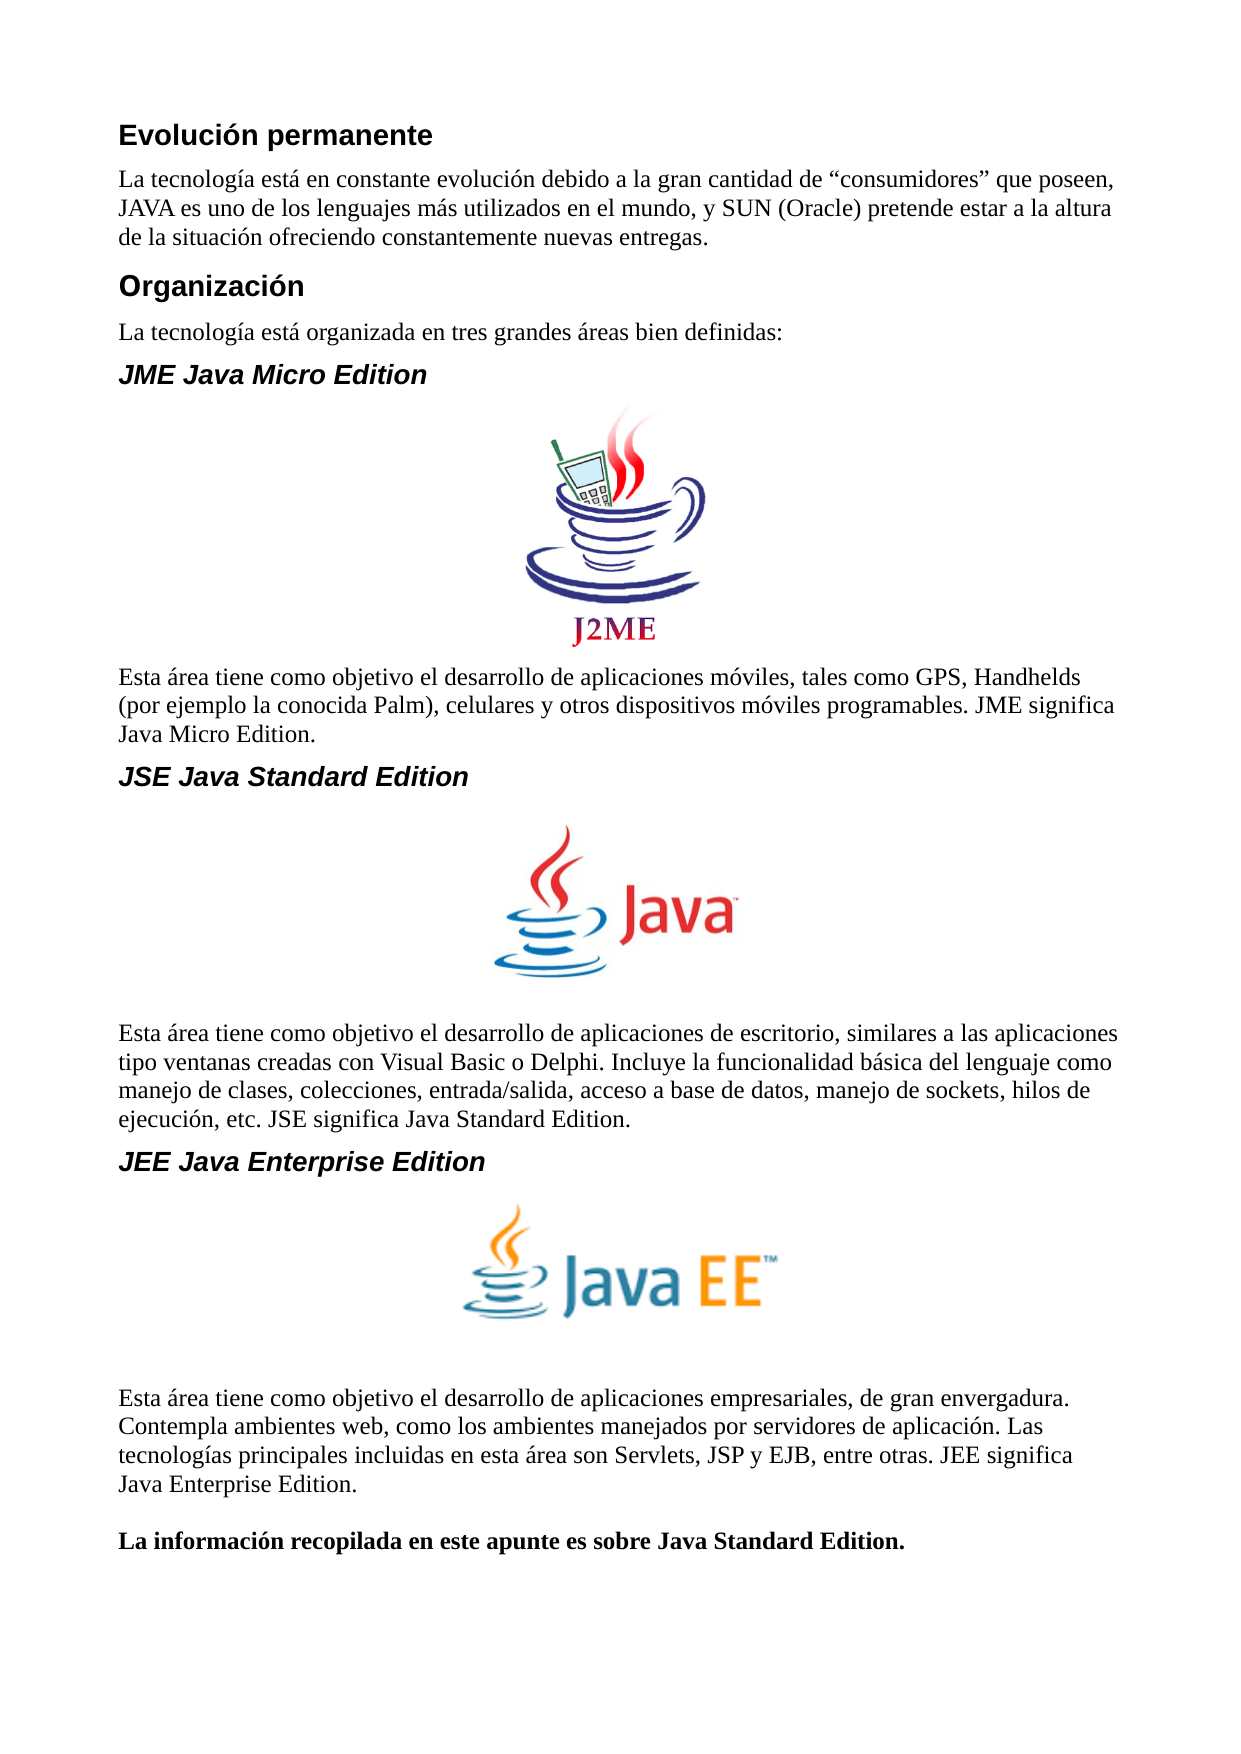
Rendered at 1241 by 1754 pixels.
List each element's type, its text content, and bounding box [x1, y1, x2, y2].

subtitle Evolución permanente [118, 118, 1122, 152]
text Esta área tiene como objetivo el desarrollo de aplicaciones de escritorio, similares a las aplicaciones tipo ventanas creadas con Visual Basic o Delphi. Incluye la funcionalidad básica del lenguaje como manejo de clases, colecciones, entrada/salida, acceso a base de datos, manejo de sockets, hilos de ejecución, etc. JSE significa Java Standard Edition. [118, 1018, 1122, 1133]
text Esta área tiene como objetivo el desarrollo de aplicaciones empresariales, de gran envergadura. Contempla ambientes web, como los ambientes manejados por servidores de aplicación. Las tecnologías principales incluidas en esta área son Servlets, JSP y EJB, entre otras. JEE significa Java Enterprise Edition. [118, 1383, 1122, 1498]
text La información recopilada en este apunte es sobre Java Standard Edition. [118, 1526, 1122, 1555]
subtitle JME Java Micro Edition [118, 359, 1122, 391]
subtitle Organización [118, 265, 1122, 305]
subtitle JEE Java Enterprise Edition [118, 1146, 1122, 1177]
text Esta área tiene como objetivo el desarrollo de aplicaciones móviles, tales como GPS, Handhelds (por ejemplo la conocida Palm), celulares y otros dispositivos móviles programables. JME significa Java Micro Edition. [118, 662, 1122, 748]
subtitle JSE Java Standard Edition [118, 761, 1122, 792]
picture [524, 403, 717, 655]
picture [472, 820, 768, 996]
text La tecnología está en constante evolución debido a la gran cantidad de “consumidores” que poseen, JAVA es uno de los lenguajes más utilizados en el mundo, y SUN (Oracle) pretende estar a la altura de la situación ofreciendo constantemente nuevas entregas. [118, 164, 1122, 251]
picture [451, 1190, 789, 1364]
text La tecnología está organizada en tres grandes áreas bien definidas: [118, 317, 1122, 346]
